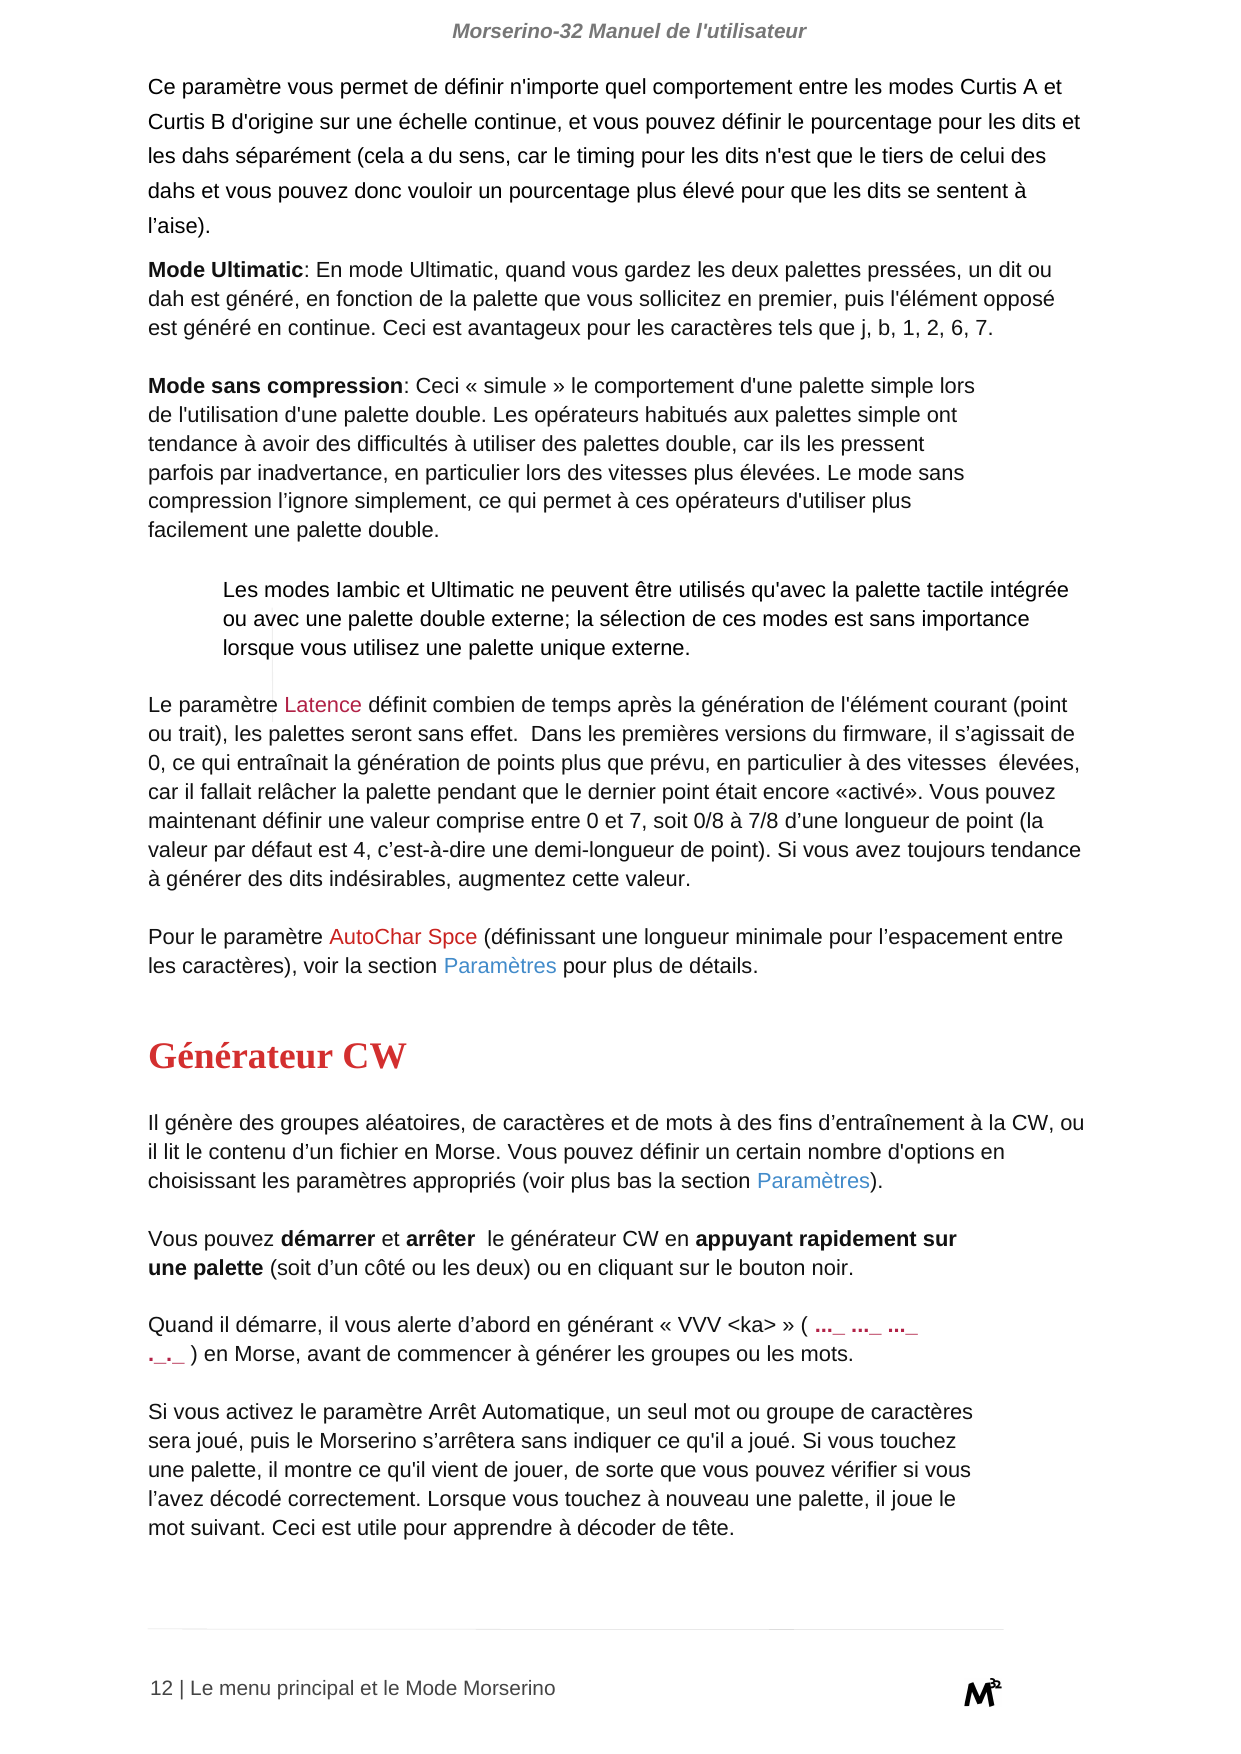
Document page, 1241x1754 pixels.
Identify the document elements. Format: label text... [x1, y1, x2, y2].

text Les modes Iambic et Ultimatic ne peuvent être utilisés qu'avec la palette tactile intégrée ou avec une palette double externe; la sélection de ces modes est sans importance lorsque vous utilisez une palette unique externe. [148, 577, 1090, 660]
text Il génère des groupes aléatoires, de caractères et de mots à des fins d’entraînement à la CW, ou il lit le contenu d’un fichier en Morse. Vous pouvez définir un certain nombre d'options en choisissant les paramètres appropriés (voir plus bas la section Paramètres). [148, 1109, 1090, 1193]
text Mode Ultimatic: En mode Ultimatic, quand vous gardez les deux palettes pressées, un dit ou dah est généré, en fonction de la palette que vous sollicitez en premier, puis l'élément opposé est généré en continue. Ceci est avantageux pour les caractères tels que j, b, 1, 2, 6, 7. [148, 257, 1090, 340]
text Quand il démarre, il vous alerte d’abord en générant « VVV <ka> » ( ..._ ..._ ..._ ._._ ) en Morse, avant de commencer à générer les groupes ou les mots. [148, 1312, 950, 1366]
text Pour le paramètre AutoChar Spce (définissant une longueur minimale pour l’espacement entre les caractères), voir la section Paramètres pour plus de détails. [148, 924, 1073, 978]
text Générateur CW [148, 1036, 1090, 1077]
text Ce paramètre vous permet de définir n'importe quel comportement entre les modes Curtis A et Curtis B d'origine sur une échelle continue, et vous pouvez définir le pourcentage pour les dits et les dahs séparément (cela a du sens, car le timing pour les dits n'est que le tiers de celui des dahs et vous pouvez donc vouloir un pourcentage plus élevé pour que les dits se sentent à l’aise). [148, 67, 1090, 240]
text Le paramètre Latence définit combien de temps après la génération de l'élément courant (point ou trait), les palettes seront sans effet. Dans les premières versions du firmware, il s’agissait de 0, ce qui entraînait la génération de points plus que prévu, en particulier à des vitesses élevées, car il fallait relâcher la palette pendant que le dernier point était encore «activé». Vous pouvez maintenant définir une valeur comprise entre 0 et 7, soit 0/8 à 7/8 d’une longueur de point (la valeur par défaut est 4, c’est-à-dire une demi-longueur de point). Si vous avez toujours tendance à générer des dits indésirables, augmentez cette valeur. [148, 692, 1090, 891]
text 12 | Le menu principal et le Mode Morserino [150, 1675, 1090, 1700]
text Vous pouvez démarrer et arrêter le générateur CW en appuyant rapidement sur une palette (soit d’un côté ou les deux) ou en cliquant sur le bouton noir. [148, 1225, 983, 1279]
text Si vous activez le paramètre Arrêt Automatique, un seul mot ou groupe de caractères sera joué, puis le Morserino s’arrêtera sans indiquer ce qu'il a joué. Si vous touchez une palette, il montre ce qu'il vient de jouer, de sorte que vous pouvez vérifier si vous l’avez décodé correctement. Lorsque vous touchez à nouveau une palette, il joue le mot suivant. Ceci est utile pour apprendre à décoder de tête. [148, 1399, 987, 1540]
text Mode sans compression: Ceci « simule » le comportement d'une palette simple lors de l'utilisation d'une palette double. Les opérateurs habitués aux palettes simple ont tendance à avoir des difficultés à utiliser des palettes double, car ils les pressent parfois par inadvertance, en particulier lors des vitesses plus élevées. Le mode sans compression l’ignore simplement, ce qui permet à ces opérateurs d'utiliser plus facilement une palette double. [148, 373, 996, 543]
text Morserino-32 Manuel de l'utilisateur [452, 19, 1090, 43]
